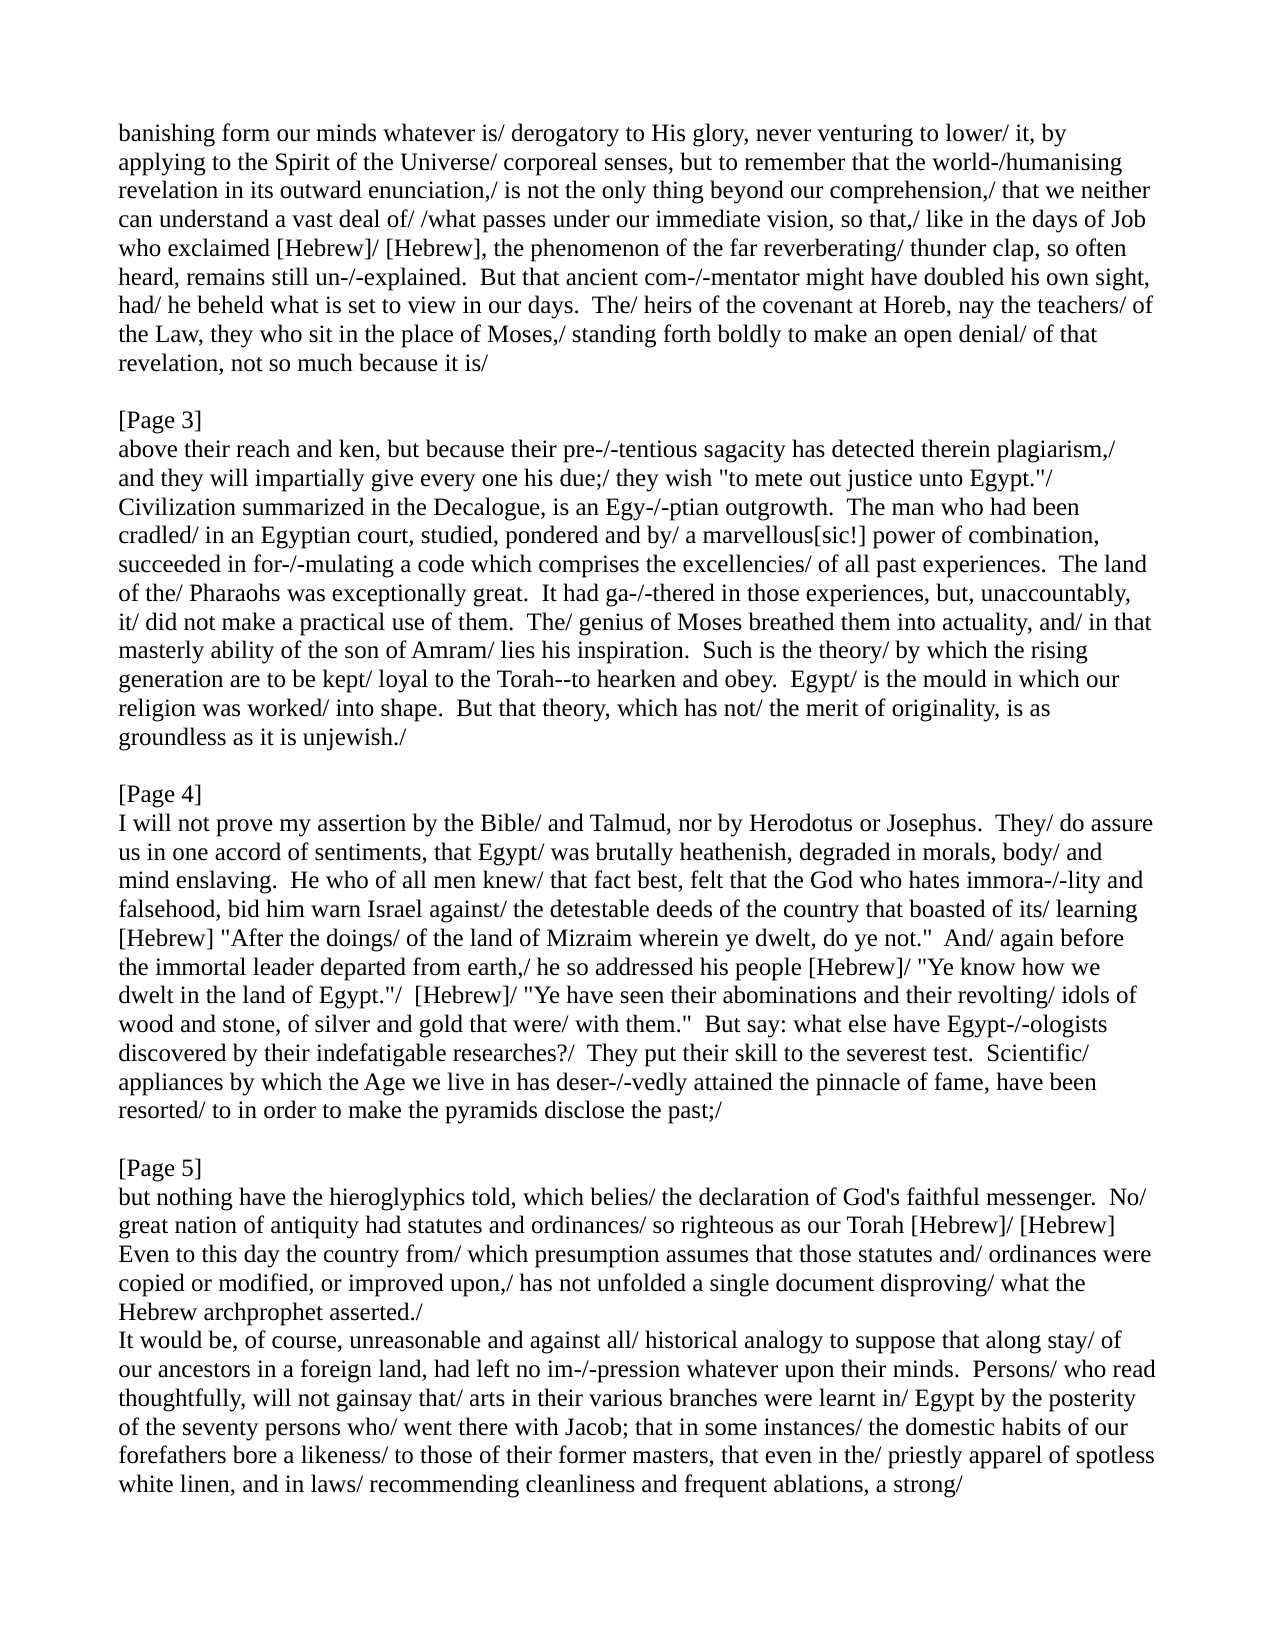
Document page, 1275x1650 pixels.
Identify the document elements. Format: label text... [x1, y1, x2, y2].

text banishing form our minds whatever is/ derogatory to His glory, never venturing to lower/ it, by applying to the Spirit of the Universe/ corporeal senses, but to remember that the world-/humanising revelation in its outward enunciation,/ is not the only thing beyond our comprehension,/ that we neither can understand a vast deal of/ /what passes under our immediate vision, so that,/ like in the days of Job who exclaimed [Hebrew]/ [Hebrew], the phenomenon of the far reverberating/ thunder clap, so often heard, remains still un-/-explained. But that ancient com-/-mentator might have doubled his own sight, had/ he beheld what is set to view in our days. The/ heirs of the covenant at Horeb, nay the teachers/ of the Law, they who sit in the place of Moses,/ standing forth boldly to make an open denial/ of that revelation, not so much because it is/ [118, 118, 1157, 377]
text [Page 3] [118, 406, 1157, 434]
text but nothing have the hieroglyphics told, which belies/ the declaration of God's faithful messenger. No/ great nation of antiquity had statutes and ordinances/ so righteous as our Torah [Hebrew]/ [Hebrew] Even to this day the country from/ which presumption assumes that those statutes and/ ordinances were copied or modified, or improved upon,/ has not unfolded a single document disproving/ what the Hebrew archprophet asserted./ [118, 1182, 1157, 1326]
text It would be, of course, unreasonable and against all/ historical analogy to suppose that along stay/ of our ancestors in a foreign land, had left no im-/-pression whatever upon their minds. Persons/ who read thoughtfully, will not gainsay that/ arts in their various branches were learnt in/ Egypt by the posterity of the seventy persons who/ went there with Jacob; that in some instances/ the domestic habits of our forefathers bore a likeness/ to those of their former masters, that even in the/ priestly apparel of spotless white linen, and in laws/ recommending cleanliness and frequent ablations, a strong/ [118, 1326, 1157, 1498]
text [Page 5] [118, 1153, 1157, 1182]
text above their reach and ken, but because their pre-/-tentious sagacity has detected therein plagiarism,/ and they will impartially give every one his due;/ they wish "to mete out justice unto Egypt."/ Civilization summarized in the Decalogue, is an Egy-/-ptian outgrowth. The man who had been cradled/ in an Egyptian court, studied, pondered and by/ a marvellous[sic!] power of combination, succeeded in for-/-mulating a code which comprises the excellencies/ of all past experiences. The land of the/ Pharaohs was exceptionally great. It had ga-/-thered in those experiences, but, unaccountably, it/ did not make a practical use of them. The/ genius of Moses breathed them into actuality, and/ in that masterly ability of the son of Amram/ lies his inspiration. Such is the theory/ by which the rising generation are to be kept/ loyal to the Torah--to hearken and obey. Egypt/ is the mould in which our religion was worked/ into shape. But that theory, which has not/ the merit of originality, is as groundless as it is unjewish./ [118, 434, 1157, 751]
text I will not prove my assertion by the Bible/ and Talmud, nor by Herodotus or Josephus. They/ do assure us in one accord of sentiments, that Egypt/ was brutally heathenish, degraded in morals, body/ and mind enslaving. He who of all men knew/ that fact best, felt that the God who hates immora-/-lity and falsehood, bid him warn Israel against/ the detestable deeds of the country that boasted of its/ learning [Hebrew] "After the doings/ of the land of Mizraim wherein ye dwelt, do ye not." And/ again before the immortal leader departed from earth,/ he so addressed his people [Hebrew]/ "Ye know how we dwelt in the land of Egypt."/ [Hebrew]/ "Ye have seen their abominations and their revolting/ idols of wood and stone, of silver and gold that were/ with them." But say: what else have Egypt-/-ologists discovered by their indefatigable researches?/ They put their skill to the severest test. Scientific/ appliances by which the Age we live in has deser-/-vedly attained the pinnacle of fame, have been resorted/ to in order to make the pyramids disclose the past;/ [118, 808, 1157, 1124]
text [Page 4] [118, 779, 1157, 808]
